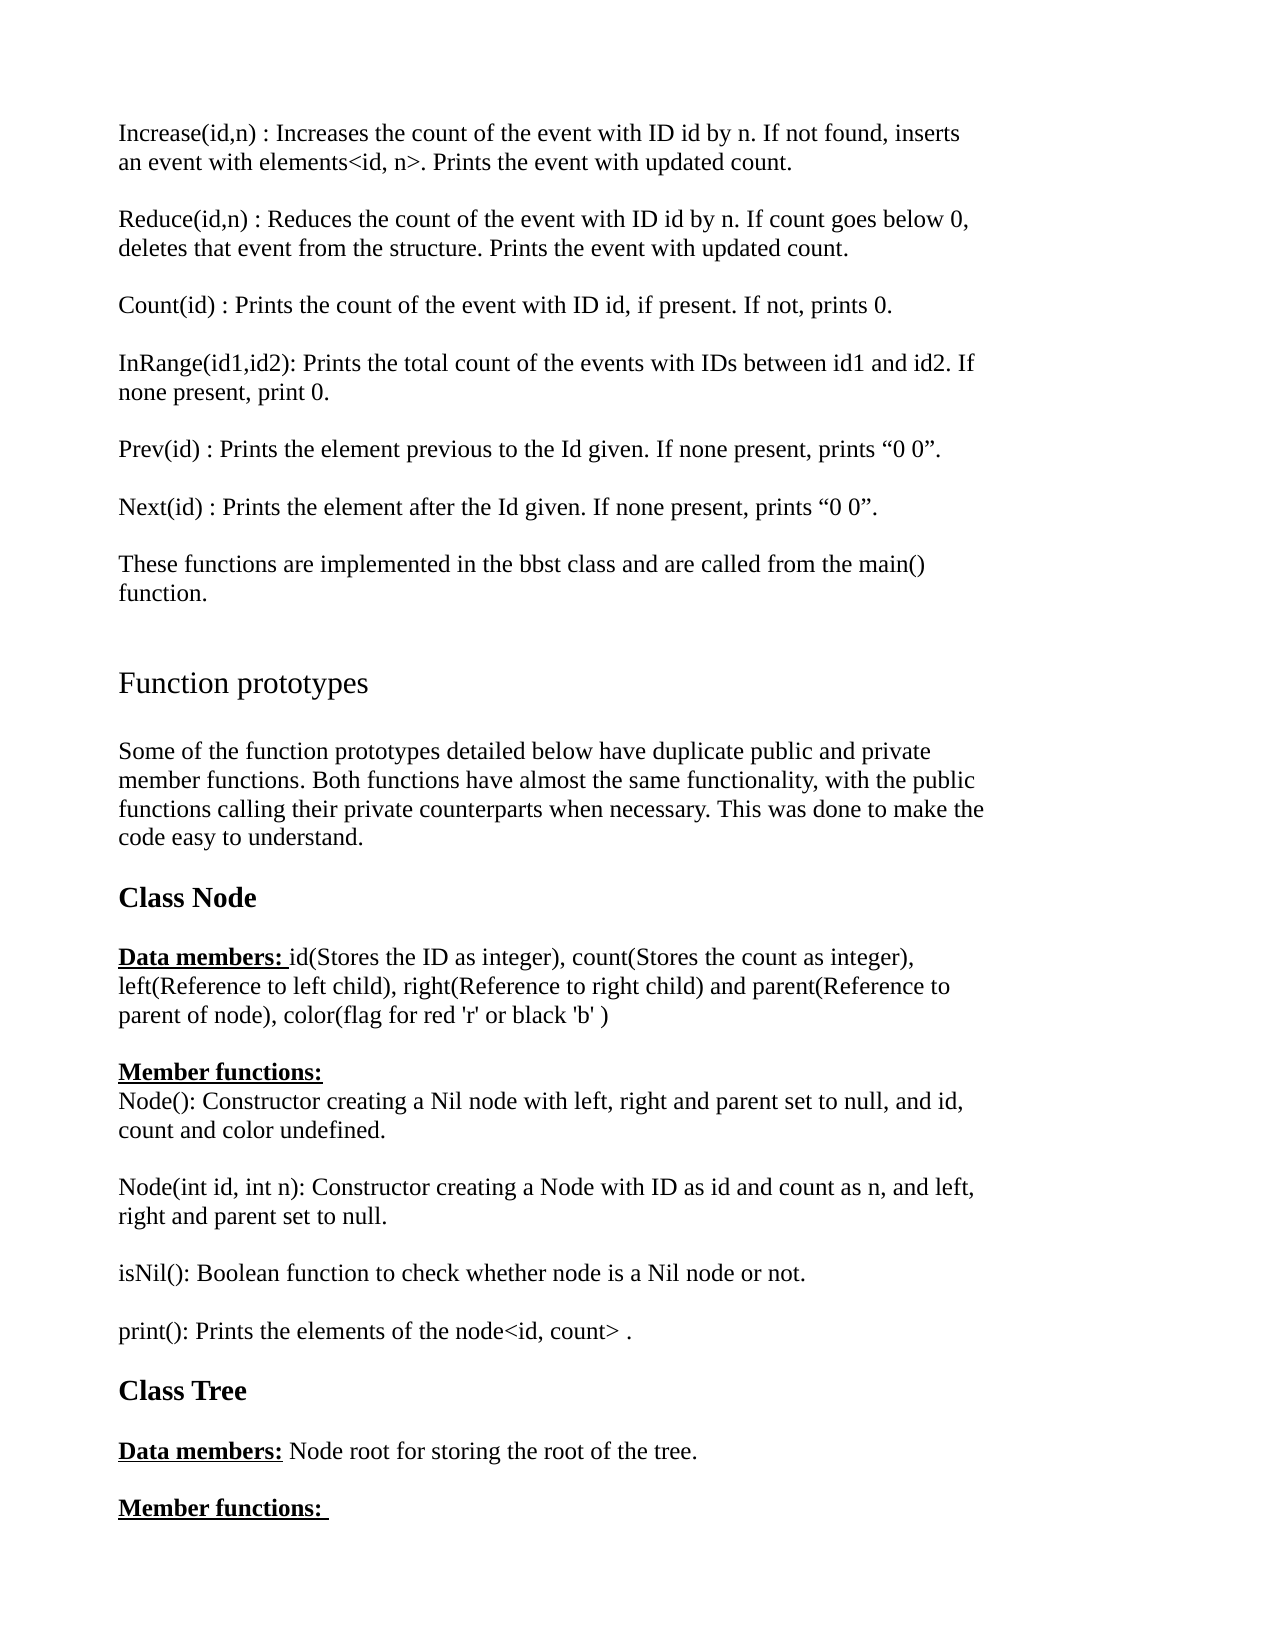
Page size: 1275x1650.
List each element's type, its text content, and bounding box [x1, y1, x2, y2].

text isNil(): Boolean function to check whether node is a Nil node or not. [118, 1258, 989, 1287]
text Next(id) : Prints the element after the Id given. If none present, prints “0 0”. [118, 492, 989, 521]
text Increase(id,n) : Increases the count of the event with ID id by n. If not found, inserts an event with elements<id, n>. Prints the event with updated count. [118, 118, 989, 176]
text These functions are implemented in the bbst class and are called from the main() function. [118, 549, 989, 607]
text Data members: Node root for storing the root of the tree. [118, 1436, 989, 1464]
text Class Tree [118, 1373, 989, 1407]
text Member functions: [118, 1493, 989, 1522]
text Member functions: [118, 1057, 989, 1086]
text Data members: id(Stores the ID as integer), count(Stores the count as integer), left(Reference to left child), right(Reference to right child) and parent(Reference to parent of node), color(flag for red 'r' or black 'b' ) [118, 942, 989, 1028]
text Some of the function prototypes detailed below have duplicate public and private member functions. Both functions have almost the same functionality, with the public functions calling their private counterparts when necessary. This was done to make the code easy to understand. [118, 736, 989, 851]
text Prev(id) : Prints the element previous to the Id given. If none present, prints “0 0”. [118, 434, 989, 463]
text Function prototypes [118, 664, 989, 700]
text Count(id) : Prints the count of the event with ID id, if present. If not, prints 0. [118, 291, 989, 319]
text Class Node [118, 880, 989, 913]
text Node(): Constructor creating a Nil node with left, right and parent set to null, and id, count and color undefined. [118, 1086, 989, 1143]
text print(): Prints the elements of the node<id, count> . [118, 1316, 989, 1345]
text Node(int id, int n): Constructor creating a Node with ID as id and count as n, and left, right and parent set to null. [118, 1172, 989, 1230]
text Reduce(id,n) : Reduces the count of the event with ID id by n. If count goes below 0, deletes that event from the structure. Prints the event with updated count. [118, 204, 989, 262]
text InRange(id1,id2): Prints the total count of the events with IDs between id1 and id2. If none present, print 0. [118, 348, 989, 406]
